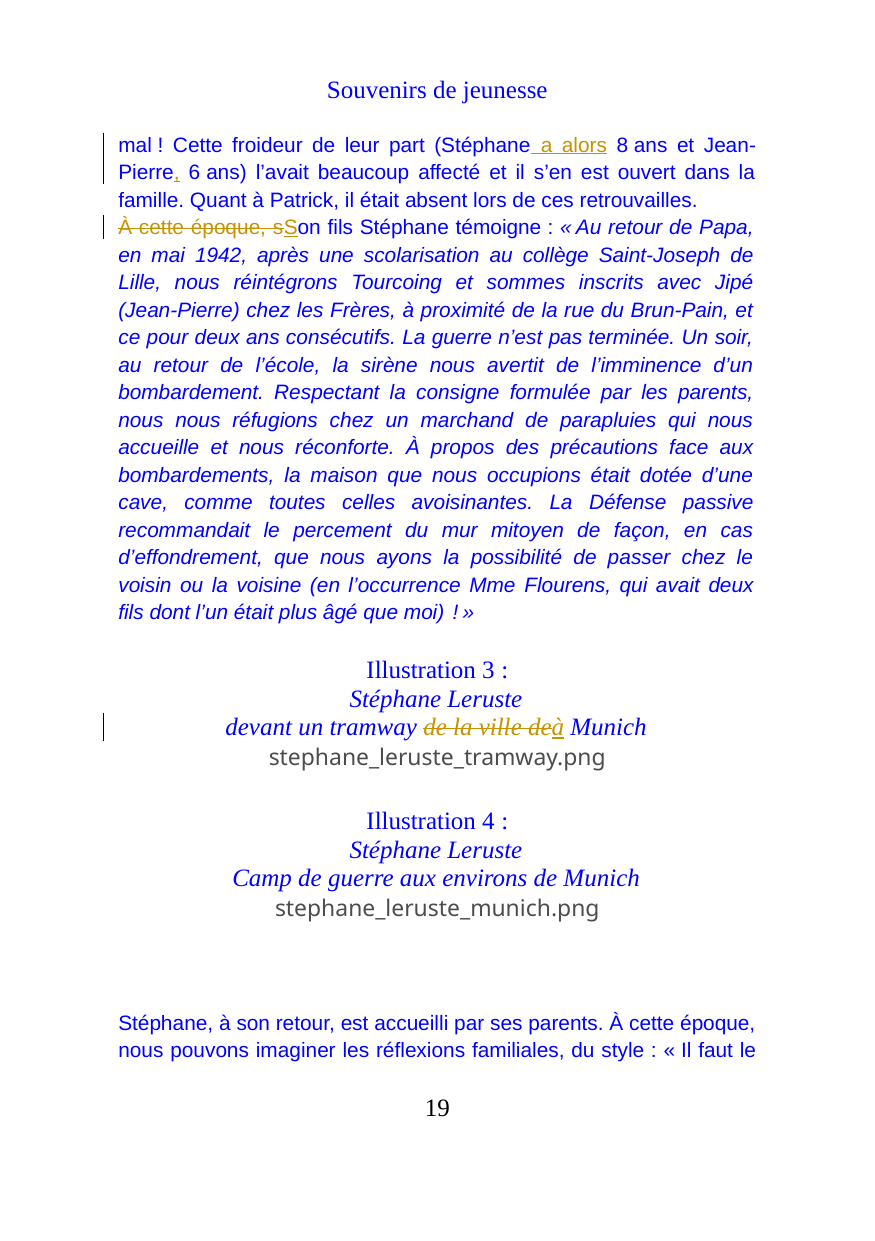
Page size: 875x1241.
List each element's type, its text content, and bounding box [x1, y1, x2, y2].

text Stéphane Leruste [118, 684, 756, 712]
text Par une lettre qui lui parvient dix-neuf mois après sa mobilisation, Stéphane apprend le décès par maladie de Marie (2 mars 1941), son épouse. Veuf avec trois enfants, il peut bénéficier des accords de Pierre Laval avec l’autorité nazie, et il rentre en mai 1942, après trente-deux mois d’absence. À la mort de Marie, les trois enfants avaient été confiés à la famille. Stéphane et Jean-Pierre chez Bonne Maman Gadenne,la mère de Marie, et scolarisés au collège Saint-Joseph à Lille. Patrick vivait chez Bonne-Maman Leruste à Tulle – c’est surtout Thérèse, lasœur de Stéphane, qui s’occupait de lui. C’est à Lille, place du Théâtre, au terminus du tramway, que les retrouvailles se déroulent. Stéphane retrouve ses deux fils aînés, mais ils ne le reconnaissent pas, ou mal ! Cette froideur de leur part (Stéphane a alors 8 ans et Jean-Pierre, 6 ans) l’avait beaucoup affecté et il s’en est ouvert dans la famille. Quant à Patrick, il était absent lors de ces retrouvailles. [118, 132, 756, 211]
text Camp de guerre aux environs de Munich [118, 863, 756, 892]
text devant un tramway à Munich [118, 712, 756, 741]
text Son fils Stéphane témoigne : « Au retour de Papa, en mai 1942, après une scolarisation au collège Saint-Joseph de Lille, nous réintégrons Tourcoing et sommes inscrits avec Jipé (Jean-Pierre) chez les Frères, à proximité de la rue du Brun-Pain, et ce pour deux ans consécutifs. La guerre n’est pas terminée. Un soir, au retour de l’école, la sirène nous avertit de l’imminence d’un bombardement. Respectant la consigne formulée par les parents, nous nous réfugions chez un marchand de parapluies qui nous accueille et nous réconforte. À propos des précautions face aux bombardements, la maison que nous occupions était dotée d’une cave, comme toutes celles avoisinantes. La Défense passive recommandait le percement du mur mitoyen de façon, en cas d’effondrement, que nous ayons la possibilité de passer chez le voisin ou la voisine (en l’occurrence Mme Flourens, qui avait deux fils dont l’un était plus âgé que moi) ! » [118, 215, 756, 624]
text Illustration 4 : [118, 806, 756, 835]
text stephane_leruste_tramway.png [118, 741, 756, 772]
text stephane_leruste_munich.png [118, 892, 756, 923]
text Illustration 3 : [118, 655, 756, 684]
text Stéphane Leruste [118, 835, 756, 863]
text Stéphane, à son retour, est accueilli par ses parents. À cette époque, nous pouvons imaginer les réflexions familiales, du style : « Il faut le [118, 1011, 756, 1062]
